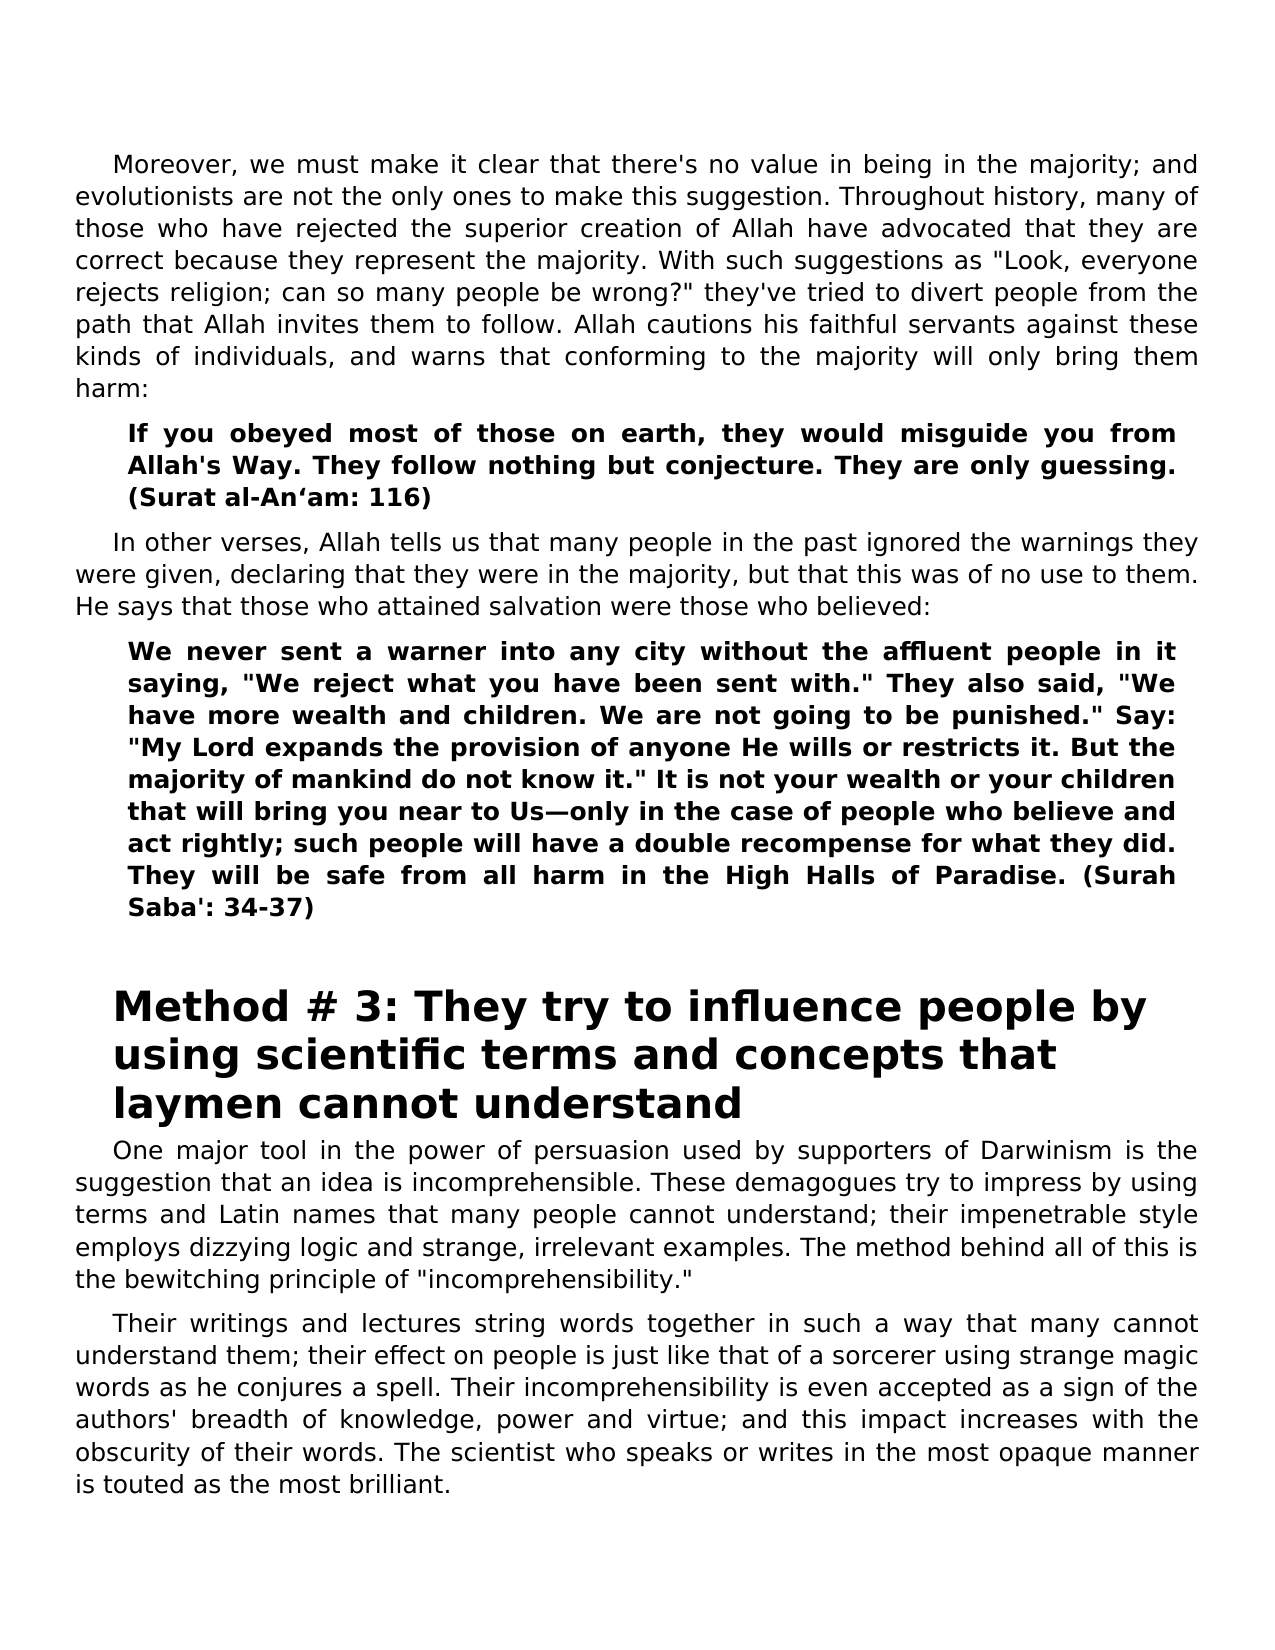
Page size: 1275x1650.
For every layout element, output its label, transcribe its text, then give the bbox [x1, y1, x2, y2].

text One major tool in the power of persuasion used by supporters of Darwinism is the suggestion that an idea is incomprehensible. These demagogues try to impress by using terms and Latin names that many people cannot understand; their impenetrable style employs dizzying logic and strange, irrelevant examples. The method behind all of this is the bewitching principle of "incomprehensibility." [75, 1136, 1200, 1294]
text Moreover, we must make it clear that there's no value in being in the majority; and evolutionists are not the only ones to make this suggestion. Throughout history, many of those who have rejected the superior creation of Allah have advocated that they are correct because they represent the majority. With such suggestions as "Look, everyone rejects religion; can so many people be wrong?" they've tried to divert people from the path that Allah invites them to follow. Allah cautions his faithful servants against these kinds of individuals, and warns that conforming to the majority will only bring them harm: [75, 150, 1200, 404]
text We never sent a warner into any city without the affluent people in it saying, "We reject what you have been sent with." They also said, "We have more wealth and children. We are not going to be punished." Say: "My Lord expands the provision of anyone He wills or restricts it. But the majority of mankind do not know it." It is not your wealth or your children that will bring you near to Us—only in the case of people who believe and act rightly; such people will have a double recompense for what they did. They will be safe from all harm in the High Halls of Paradise. (Surah Saba': 34-37) [127, 637, 1177, 922]
text Their writings and lectures string words together in such a way that many cannot understand them; their effect on people is just like that of a sorcerer using strange magic words as he conjures a spell. Their incomprehensibility is even accepted as a sign of the authors' breadth of knowledge, power and virtue; and this impact increases with the obscurity of their words. The scientist who speaks or writes in the most opaque manner is touted as the most brilliant. [75, 1309, 1200, 1499]
text If you obeyed most of those on earth, they would misguide you from Allah's Way. They follow nothing but conjecture. They are only guessing. (Surat al-An‘am: 116) [127, 419, 1177, 512]
text In other verses, Allah tells us that many people in the past ignored the warnings they were given, declaring that they were in the majority, but that this was of no use to them. He says that those who attained salvation were those who believed: [75, 528, 1200, 621]
subtitle Method # 3: They try to influence people by using scientific terms and concepts that laymen cannot understand [112, 982, 1200, 1128]
